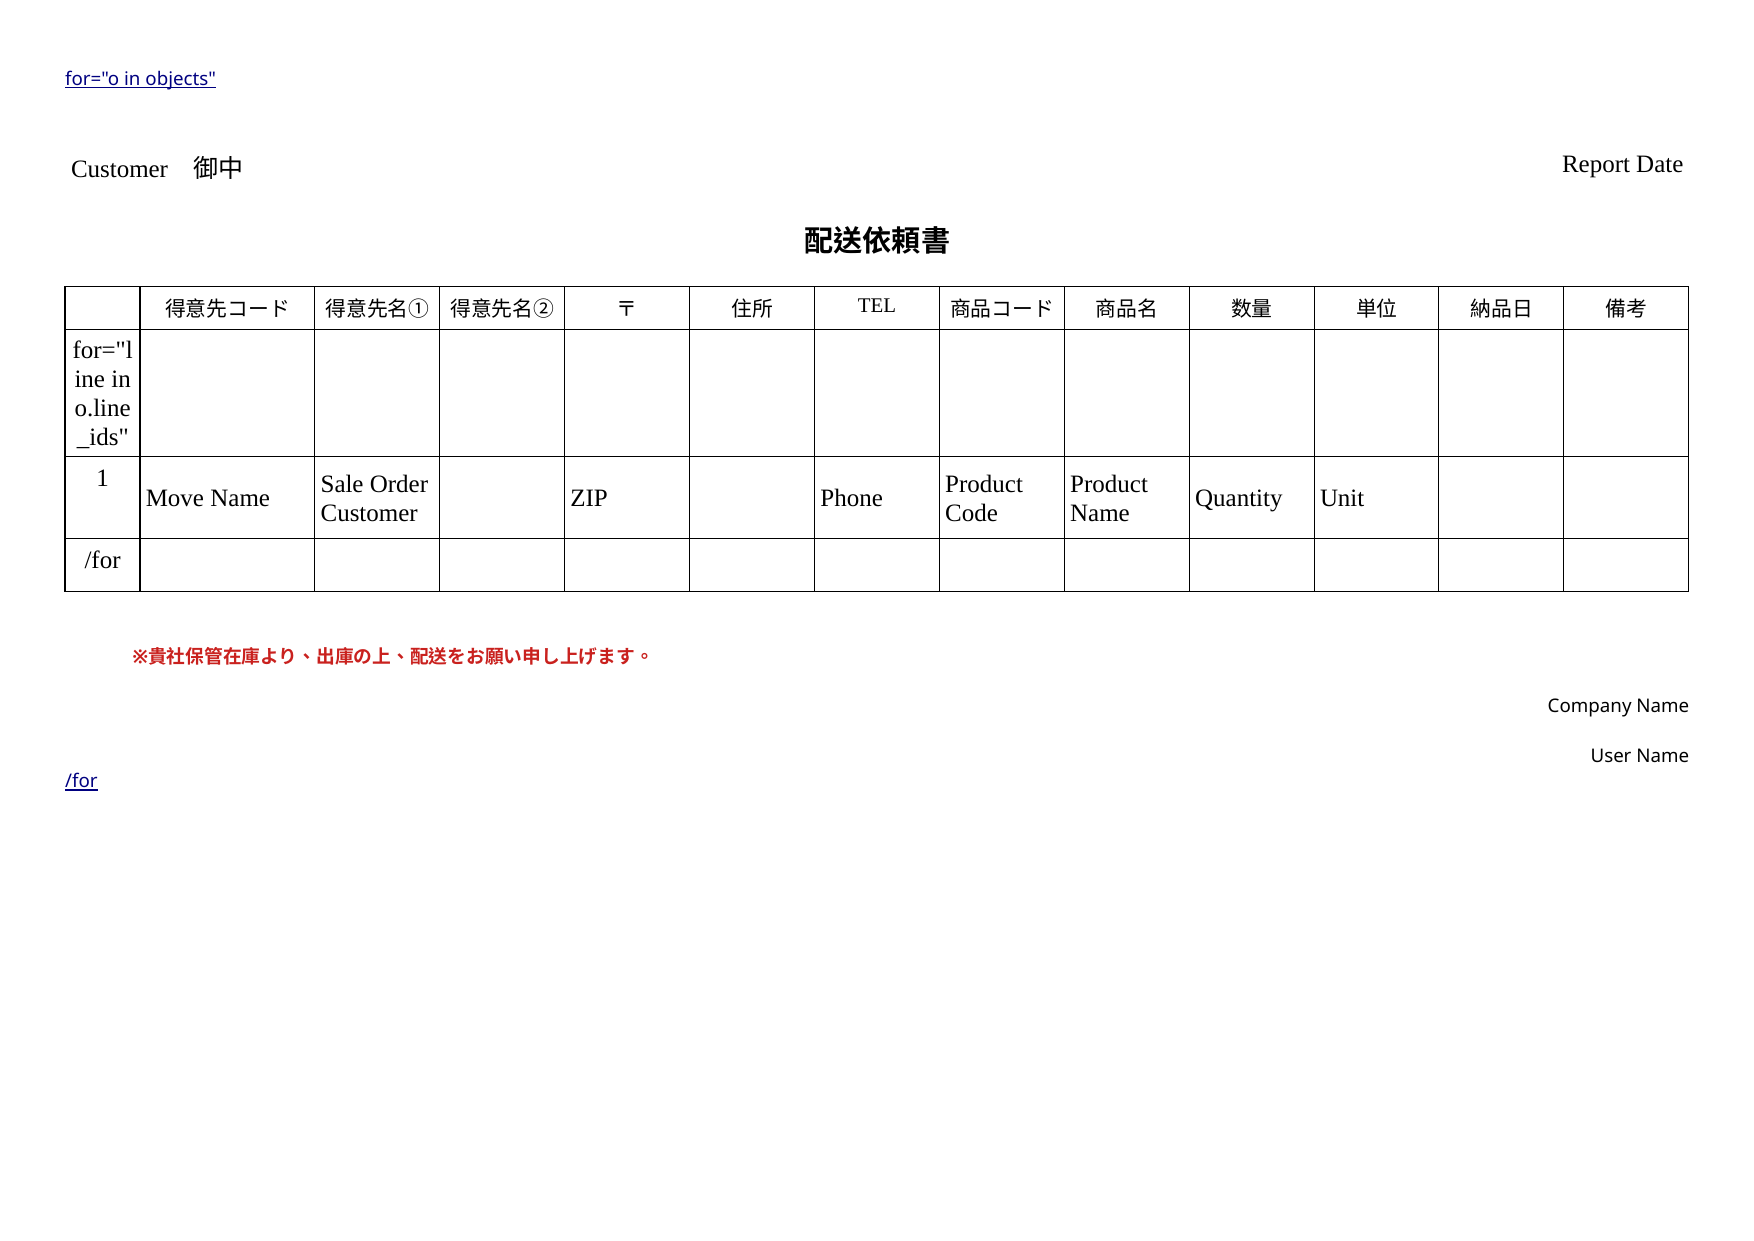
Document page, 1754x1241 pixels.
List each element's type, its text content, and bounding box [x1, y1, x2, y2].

table_cell [440, 330, 564, 456]
table_header 数量 [1190, 287, 1314, 329]
table_cell Unit [1315, 457, 1438, 538]
table_cell [1315, 539, 1438, 591]
table_cell [565, 330, 689, 456]
table_cell [815, 539, 939, 591]
table_header 住所 [690, 287, 814, 329]
text User Name [65, 742, 1689, 768]
table_cell [940, 539, 1064, 591]
table_header 〒 [565, 287, 689, 329]
table_header TEL [815, 287, 939, 329]
table_header 得意先コード [141, 287, 314, 329]
table_cell [1190, 539, 1314, 591]
table_header 納品日 [1439, 287, 1563, 329]
table_cell [1564, 457, 1688, 538]
table_header 得意先名② [440, 287, 564, 329]
table_cell [1315, 330, 1438, 456]
table_header 備考 [1564, 287, 1688, 329]
text /for [65, 768, 1689, 793]
table_cell Sale Order Customer [315, 457, 439, 538]
text ※貴社保管在庫より、出庫の上、配送をお願い申し上げます。 [65, 642, 1689, 669]
table_cell Quantity [1190, 457, 1314, 538]
table_header 単位 [1315, 287, 1438, 329]
table_cell /for [66, 539, 139, 591]
table_cell [141, 539, 314, 591]
table_cell [1564, 539, 1688, 591]
table_cell [940, 330, 1064, 456]
table_cell [1190, 330, 1314, 456]
table_cell Product Code [940, 457, 1064, 538]
table_header 得意先名① [315, 287, 439, 329]
table_cell [1065, 539, 1189, 591]
table_header [66, 287, 139, 329]
table_cell [1065, 330, 1189, 456]
table_cell [690, 539, 814, 591]
table_cell [1439, 330, 1563, 456]
table_cell [315, 539, 439, 591]
table_header 商品コード [940, 287, 1064, 329]
table_header 商品名 [1065, 287, 1189, 329]
table_cell [315, 330, 439, 456]
table_header Customer 御中 [65, 143, 877, 191]
table_cell Product Name [1065, 457, 1189, 538]
text for="o in objects" [65, 65, 1689, 91]
table_cell Move Name [141, 457, 314, 538]
table_cell [141, 330, 314, 456]
table_cell Phone [815, 457, 939, 538]
table_cell [440, 457, 564, 538]
text Company Name [65, 693, 1689, 718]
table_cell [1564, 330, 1688, 456]
table_cell [690, 330, 814, 456]
table_cell [815, 330, 939, 456]
table_header Report Date [877, 143, 1689, 191]
table_cell ZIP [565, 457, 689, 538]
table_cell for="line in o.line_ids" [66, 330, 139, 456]
table_cell [1439, 539, 1563, 591]
table_cell [1439, 457, 1563, 538]
table_cell [690, 457, 814, 538]
table_cell [440, 539, 564, 591]
table_cell 1 [66, 457, 139, 538]
text 配送依頼書 [65, 217, 1689, 259]
table_cell [565, 539, 689, 591]
